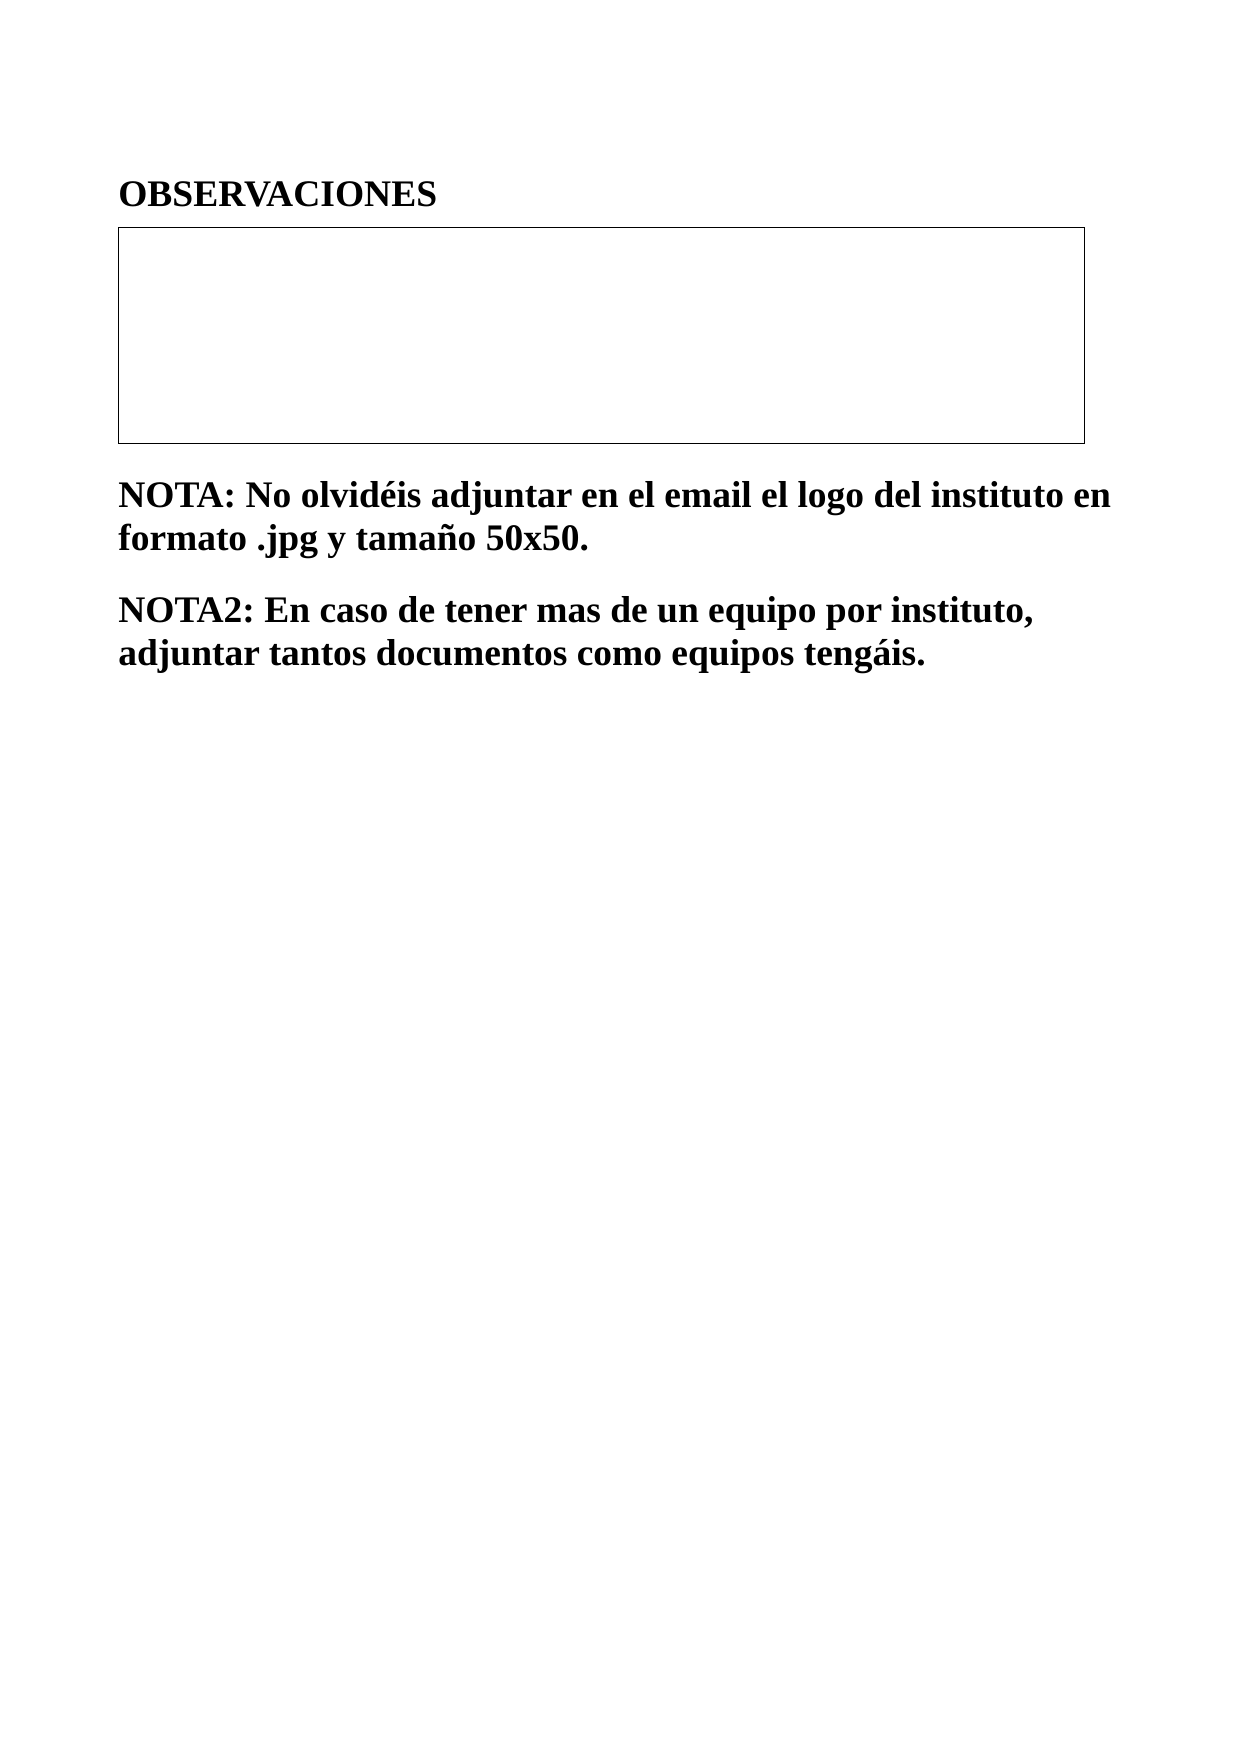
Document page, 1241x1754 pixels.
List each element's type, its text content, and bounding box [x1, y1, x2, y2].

subtitle OBSERVACIONES [118, 172, 1122, 215]
subtitle NOTA: No olvidéis adjuntar en el email el logo del instituto en formato .jpg y tamaño 50x50. [118, 472, 1122, 558]
subtitle NOTA2: En caso de tener mas de un equipo por instituto, adjuntar tantos documentos como equipos tengáis. [118, 587, 1122, 673]
